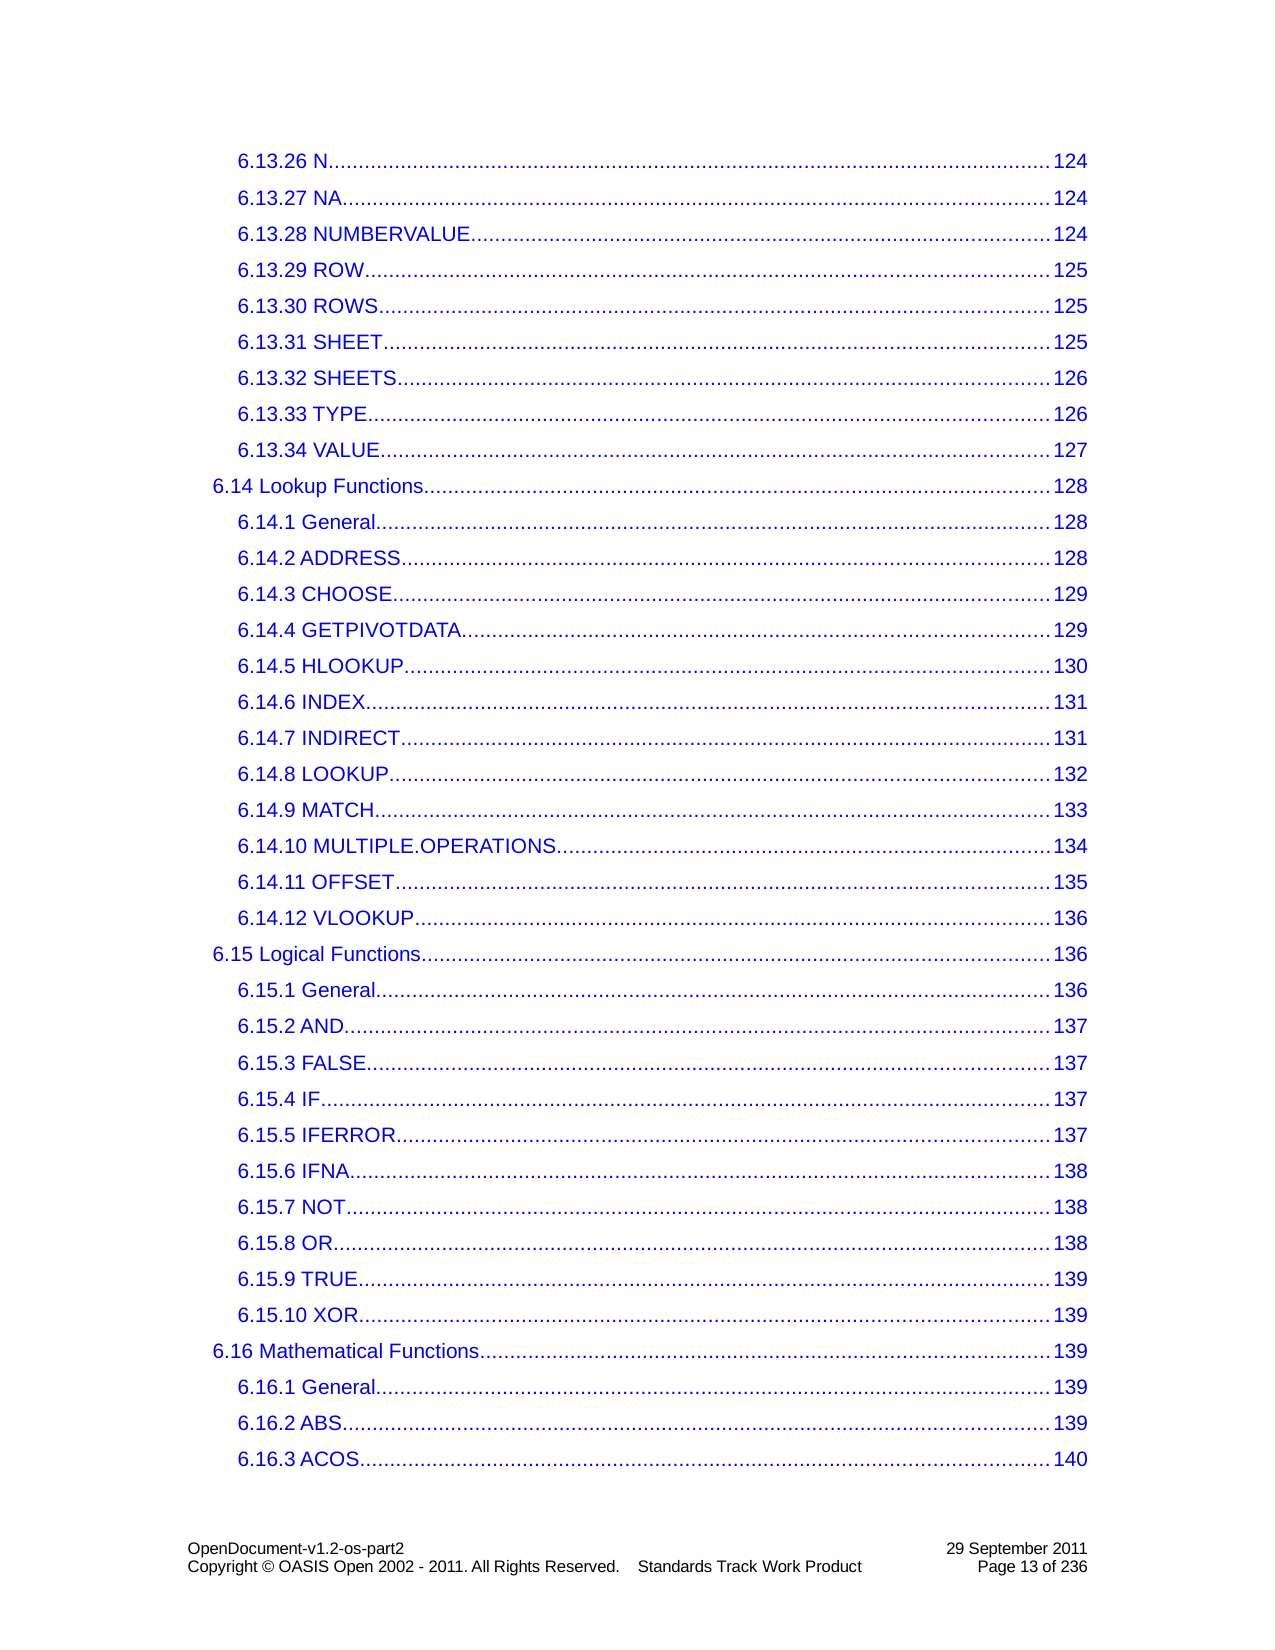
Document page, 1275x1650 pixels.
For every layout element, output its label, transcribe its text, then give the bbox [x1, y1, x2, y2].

text 6.15.1 General 136 [237, 979, 1088, 1002]
text 6.13.31 SHEET 125 [237, 330, 1088, 354]
text 6.15.7 NOT 138 [237, 1195, 1088, 1219]
text 6.14.4 GETPIVOTDATA 129 [237, 618, 1088, 642]
text 6.16.3 ACOS 140 [237, 1447, 1088, 1471]
text 6.14.2 ADDRESS 128 [237, 546, 1088, 570]
text 6.15.5 IFERROR 137 [237, 1123, 1088, 1147]
text 6.15.6 IFNA 138 [237, 1159, 1088, 1183]
text 6.14.6 INDEX 131 [237, 691, 1088, 714]
text 6.14.10 MULTIPLE.OPERATIONS 134 [237, 835, 1088, 858]
text 6.15.8 OR 138 [237, 1231, 1088, 1255]
text 6.14.3 CHOOSE 129 [237, 582, 1088, 606]
text 6.14.7 INDIRECT 131 [237, 727, 1088, 750]
text 6.14.5 HLOOKUP 130 [237, 654, 1088, 678]
text 6.13.29 ROW 125 [237, 258, 1088, 282]
text 6.13.32 SHEETS 126 [237, 366, 1088, 390]
text 6.16.1 General 139 [237, 1375, 1088, 1399]
text 6.15.4 IF 137 [237, 1087, 1088, 1111]
text 6.15 Logical Functions 136 [212, 943, 1088, 966]
text 6.13.34 VALUE 127 [237, 438, 1088, 462]
text 6.15.9 TRUE 139 [237, 1267, 1088, 1291]
text 6.16 Mathematical Functions 139 [212, 1339, 1088, 1363]
text 6.14.9 MATCH 133 [237, 799, 1088, 822]
text 6.15.10 XOR 139 [237, 1303, 1088, 1327]
text 6.13.33 TYPE 126 [237, 402, 1088, 426]
text 6.13.26 N 124 [237, 150, 1088, 173]
text 6.16.2 ABS 139 [237, 1411, 1088, 1435]
text 6.13.30 ROWS 125 [237, 294, 1088, 318]
text 6.14.1 General 128 [237, 510, 1088, 534]
text 6.15.3 FALSE 137 [237, 1051, 1088, 1074]
text 6.13.27 NA 124 [237, 186, 1088, 209]
text 6.15.2 AND 137 [237, 1015, 1088, 1038]
text 6.14.12 VLOOKUP 136 [237, 907, 1088, 930]
text 6.13.28 NUMBERVALUE 124 [237, 222, 1088, 246]
text 6.14.8 LOOKUP 132 [237, 763, 1088, 786]
text 6.14 Lookup Functions 128 [212, 474, 1088, 498]
text 6.14.11 OFFSET 135 [237, 871, 1088, 894]
